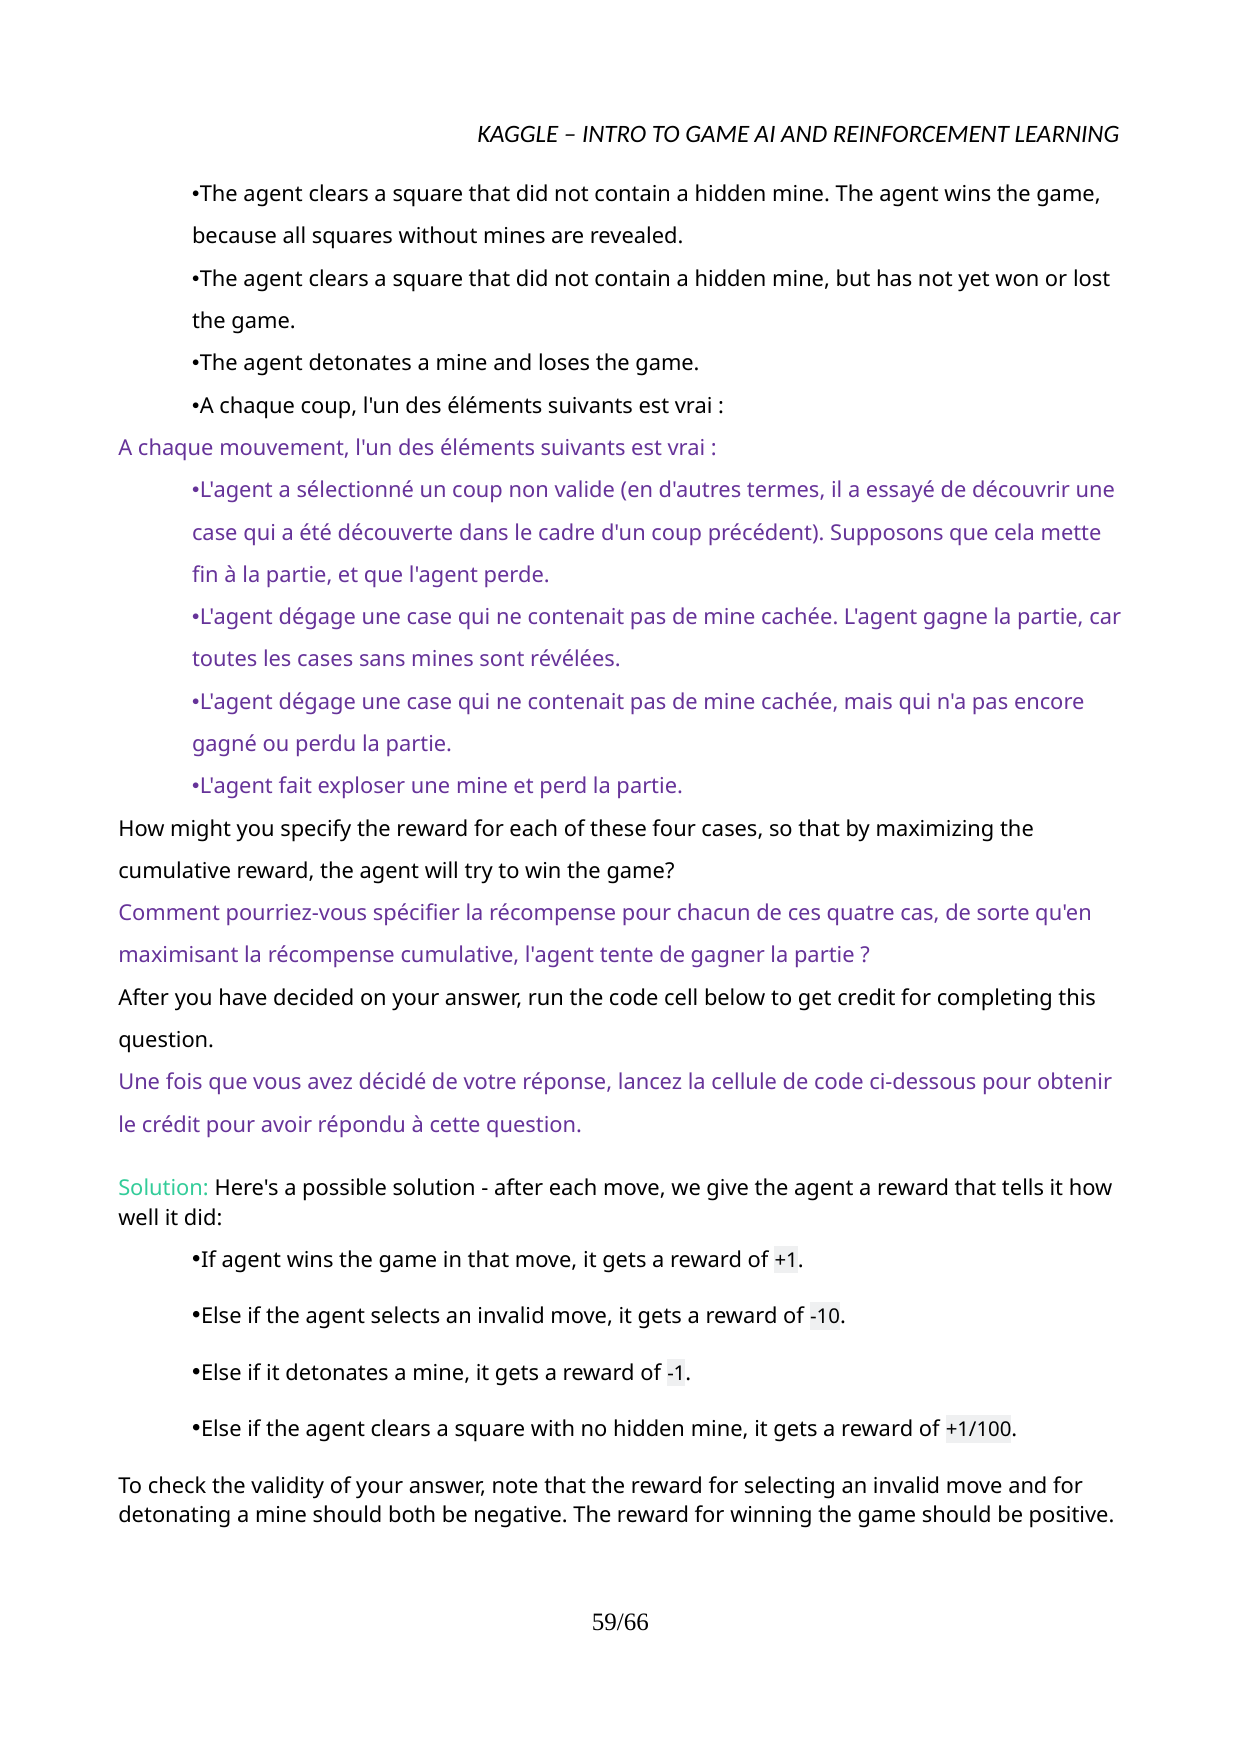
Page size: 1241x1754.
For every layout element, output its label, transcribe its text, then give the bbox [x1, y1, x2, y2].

list L'agent dégage une case qui ne contenait pas de mine cachée. L'agent gagne la partie, car toutes les cases sans mines sont révélées. [118, 601, 1122, 673]
text A chaque mouvement, l'un des éléments suivants est vrai : [118, 432, 1122, 462]
text How might you specify the reward for each of these four cases, so that by maximizing the cumulative reward, the agent will try to win the game? [118, 812, 1122, 884]
list Else if the agent clears a square with no hidden mine, it gets a reward of +1/100. [118, 1413, 1122, 1443]
text After you have decided on your answer, run the code cell below to get credit for completing this question. [118, 982, 1122, 1054]
list L'agent a sélectionné un coup non valide (en d'autres termes, il a essayé de découvrir une case qui a été découverte dans le cadre d'un coup précédent). Supposons que cela mette fin à la partie, et que l'agent perde. [118, 474, 1122, 588]
list Else if the agent selects an invalid move, it gets a reward of -10. [118, 1301, 1122, 1330]
list If agent wins the game in that move, it gets a reward of +1. [118, 1244, 1122, 1274]
list The agent detonates a mine and loses the game. [118, 347, 1122, 377]
list L'agent fait exploser une mine et perd la partie. [118, 770, 1122, 800]
text Solution: Here's a possible solution - after each move, we give the agent a reward that tells it how well it did: [118, 1172, 1122, 1232]
text To check the validity of your answer, note that the reward for selecting an invalid move and for detonating a mine should both be negative. The reward for winning the game should be positive. [118, 1469, 1122, 1529]
list L'agent dégage une case qui ne contenait pas de mine cachée, mais qui n'a pas encore gagné ou perdu la partie. [118, 686, 1122, 758]
list The agent clears a square that did not contain a hidden mine, but has not yet won or lost the game. [118, 263, 1122, 335]
list Else if it detonates a mine, it gets a reward of -1. [118, 1357, 1122, 1387]
list A chaque coup, l'un des éléments suivants est vrai : [118, 389, 1122, 419]
text Comment pourriez-vous spécifier la récompense pour chacun de ces quatre cas, de sorte qu'en maximisant la récompense cumulative, l'agent tente de gagner la partie ? [118, 897, 1122, 969]
list The agent clears a square that did not contain a hidden mine. The agent wins the game, because all squares without mines are revealed. [118, 178, 1122, 250]
text Une fois que vous avez décidé de votre réponse, lancez la cellule de code ci-dessous pour obtenir le crédit pour avoir répondu à cette question. [118, 1066, 1122, 1138]
